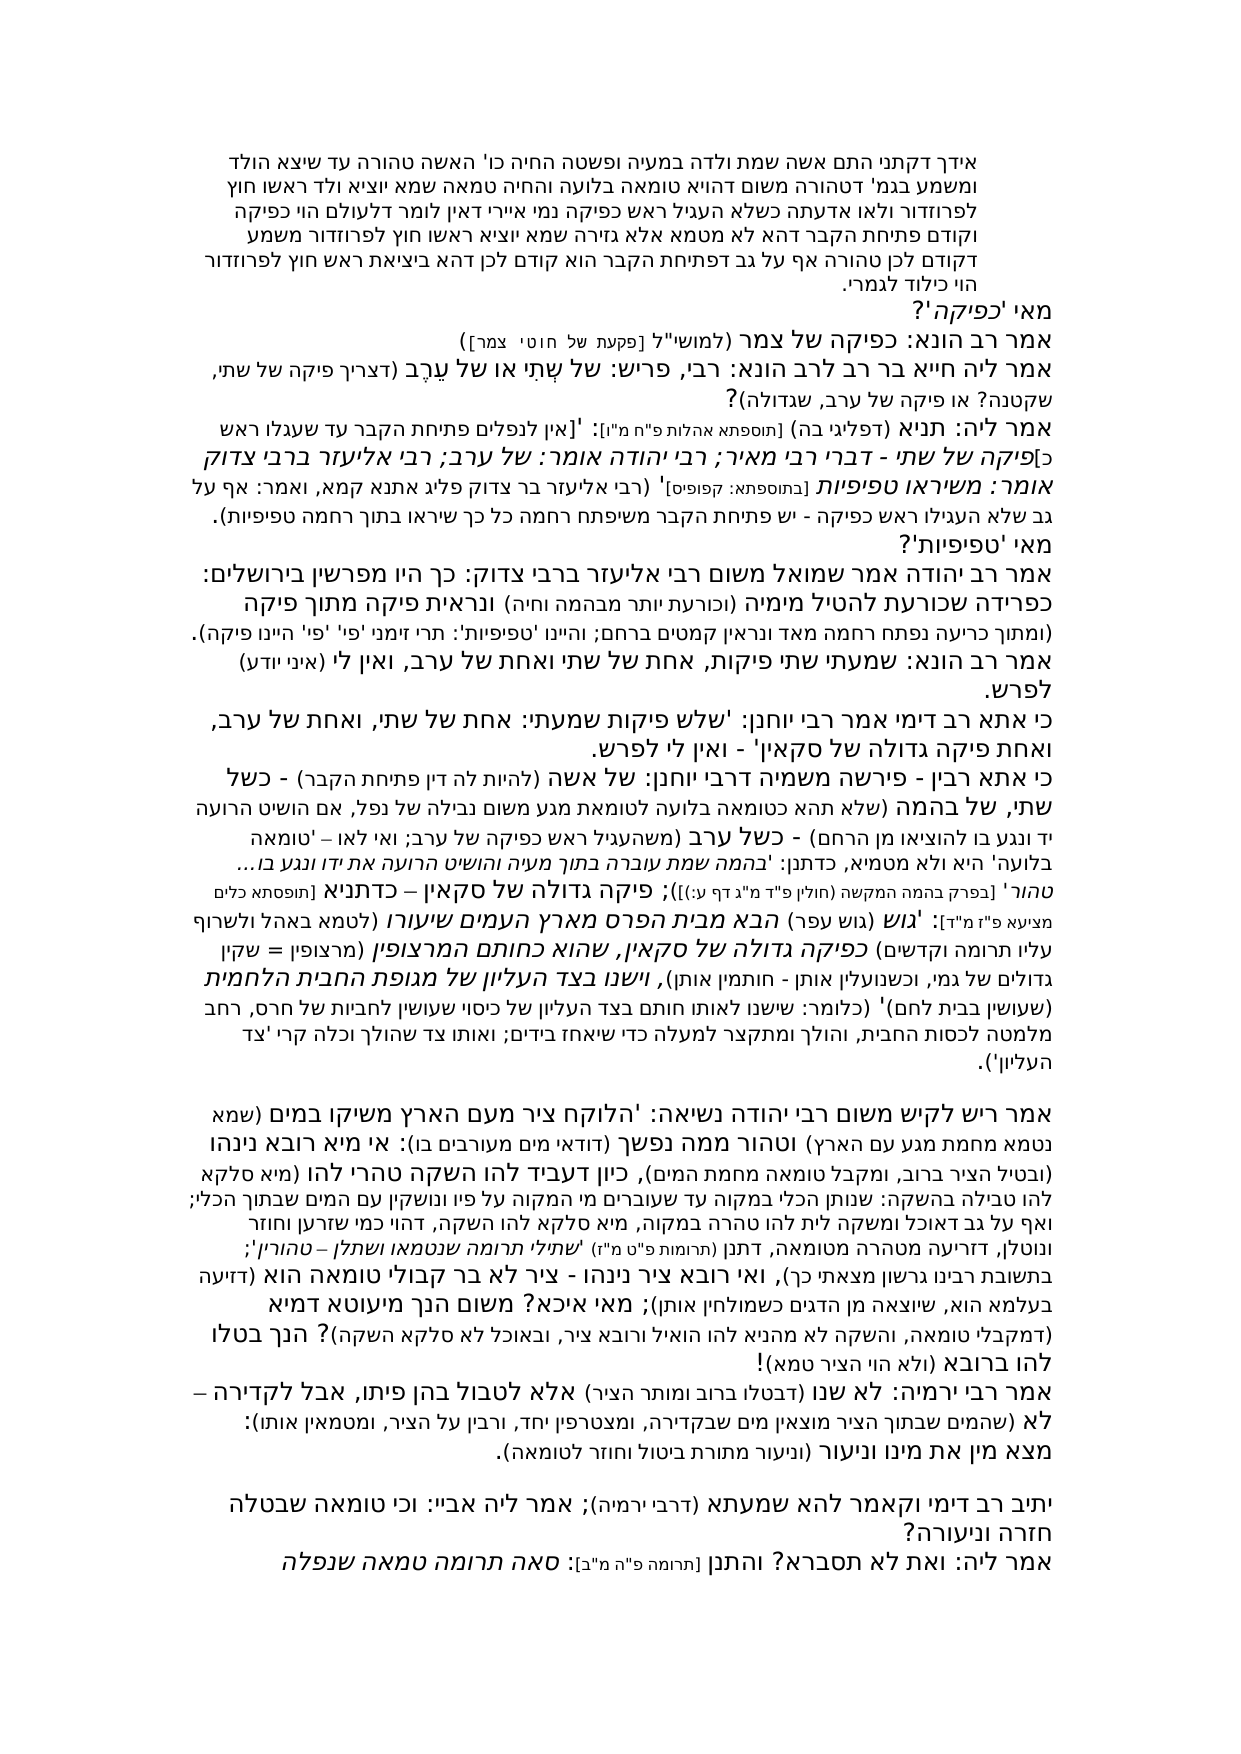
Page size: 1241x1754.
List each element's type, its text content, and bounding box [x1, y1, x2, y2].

text אמר ליה חייא בר רב לרב הונא: רבי, פריש: של שְתִי או של עֵרֶב (דצריך פיקה של שתי, שקטנה? או פיקה של ערב, שגדולה)? [187, 354, 1053, 413]
text כי אתא רב דימי אמר רבי יוחנן: 'שלש פיקות שמעתי: אחת של שתי, ואחת של ערב, ואחת פיקה גדולה של סקאין' - ואין לי לפרש. [187, 705, 1053, 763]
text אמר ליה: ואת לא תסברא? והתנן [תרומה פ"ה מ"ב]: סאה תרומה טמאה שנפלה [187, 1547, 1053, 1577]
text אמר ליה: תניא (דפליגי בה) [תוספתא אהלות פ"ח מ"ו]: '[אין לנפלים פתיחת הקבר עד שעגלו ראש כ]פיקה של שתי - דברי רבי מאיר; רבי יהודה אומר: של ערב; רבי אליעזר ברבי צדוק אומר: משיראו טפיפיות [בתוספתא: קפופיס]' (רבי אליעזר בר צדוק פליג אתנא קמא, ואמר: אף על גב שלא העגילו ראש כפיקה - יש פתיחת הקבר משיפתח רחמה כל כך שיראו בתוך רחמה טפיפיות). [187, 413, 1053, 530]
text אמר רב יהודה אמר שמואל משום רבי אליעזר ברבי צדוק: כך היו מפרשין בירושלים: כפרידה שכורעת להטיל מימיה (וכורעת יותר מבהמה וחיה) ונראית פיקה מתוך פיקה (ומתוך כריעה נפתח רחמה מאד ונראין קמטים ברחם; והיינו 'טפיפיות': תרי זימני 'פי' 'פי' היינו פיקה). [187, 559, 1053, 647]
text יתיב רב דימי וקאמר להא שמעתא (דרבי ירמיה); אמר ליה אביי: וכי טומאה שבטלה חזרה וניעורה? [187, 1489, 1053, 1547]
text אמר ריש לקיש משום רבי יהודה נשיאה: 'הלוקח ציר מעם הארץ משיקו במים (שמא נטמא מחמת מגע עם הארץ) וטהור ממה נפשך (דודאי מים מעורבים בו): אי מיא רובא נינהו (ובטיל הציר ברוב, ומקבל טומאה מחמת המים), כיון דעביד להו השקה טהרי להו (מיא סלקא להו טבילה בהשקה: שנותן הכלי במקוה עד שעוברים מי המקוה על פיו ונושקין עם המים שבתוך הכלי; ואף על גב דאוכל ומשקה לית להו טהרה במקוה, מיא סלקא להו השקה, דהוי כמי שזרען וחוזר ונוטלן, דזריעה מטהרה מטומאה, דתנן (תרומות פ"ט מ"ז) 'שתילי תרומה שנטמאו ושתלן – טהורין'; בתשובת רבינו גרשון מצאתי כך), ואי רובא ציר נינהו - ציר לא בר קבולי טומאה הוא (דזיעה בעלמא הוא, שיוצאה מן הדגים כשמולחין אותן); מאי איכא? משום הנך מיעוטא דמיא (דמקבלי טומאה, והשקה לא מהניא להו הואיל ורובא ציר, ובאוכל לא סלקא השקה)? הנך בטלו להו ברובא (ולא הוי הציר טמא)! [187, 1099, 1053, 1377]
text מאי 'כפיקה'? [187, 296, 1053, 325]
text מאי 'טפיפיות'? [187, 530, 1053, 559]
text אמר רב הונא: שמעתי שתי פיקות, אחת של שתי ואחת של ערב, ואין לי (איני יודע) לפרש. [187, 647, 1053, 705]
text כי אתא רבין - פירשה משמיה דרבי יוחנן: של אשה (להיות לה דין פתיחת הקבר) - כשל שתי, של בהמה (שלא תהא כטומאה בלועה לטומאת מגע משום נבילה של נפל, אם הושיט הרועה יד ונגע בו להוציאו מן הרחם) - כשל ערב (משהעגיל ראש כפיקה של ערב; ואי לאו – 'טומאה בלועה' היא ולא מטמיא, כדתנן: 'בהמה שמת עוברה בתוך מעיה והושיט הרועה את ידו ונגע בו... טהור' [בפרק בהמה המקשה (חולין פ"ד מ"ג דף ע:)]); פיקה גדולה של סקאין – כדתניא [תופסתא כלים מציעא פ"ז מ"ד]: 'גוש (גוש עפר) הבא מבית הפרס מארץ העמים שיעורו (לטמא באהל ולשרוף עליו תרומה וקדשים) כפיקה גדולה של סקאין, שהוא כחותם המרצופין (מרצופין = שקין גדולים של גמי, וכשנועלין אותן - חותמין אותן), וישנו בצד העליון של מגופת החבית הלחמית (שעושין בבית לחם)' (כלומר: שישנו לאותו חותם בצד העליון של כיסוי שעושין לחביות של חרס, רחב מלמטה לכסות החבית, והולך ומתקצר למעלה כדי שיאחז בידים; ואותו צד שהולך וכלה קרי 'צד העליון'). [187, 763, 1053, 1075]
text אמר רבי ירמיה: לא שנו (דבטלו ברוב ומותר הציר) אלא לטבול בהן פיתו, אבל לקדירה – לא (שהמים שבתוך הציר מוצאין מים שבקדירה, ומצטרפין יחד, ורבין על הציר, ומטמאין אותו): מצא מין את מינו וניעור (וניעור מתורת ביטול וחוזר לטומאה). [187, 1377, 1053, 1465]
text אמר רב הונא: כפיקה של צמר (למושי"ל [פקעת של חוטי צמר]) [187, 325, 1053, 354]
text אידך דקתני התם אשה שמת ולדה במעיה ופשטה החיה כו' האשה טהורה עד שיצא הולד ומשמע בגמ' דטהורה משום דהויא טומאה בלועה והחיה טמאה שמא יוציא ולד ראשו חוץ לפרוזדור ולאו אדעתה כשלא העגיל ראש כפיקה נמי איירי דאין לומר דלעולם הוי כפיקה וקודם פתיחת הקבר דהא לא מטמא אלא גזירה שמא יוציא ראשו חוץ לפרוזדור משמע דקודם לכן טהורה אף על גב דפתיחת הקבר הוא קודם לכן דהא ביציאת ראש חוץ לפרוזדור הוי כילוד לגמרי. [187, 150, 978, 296]
